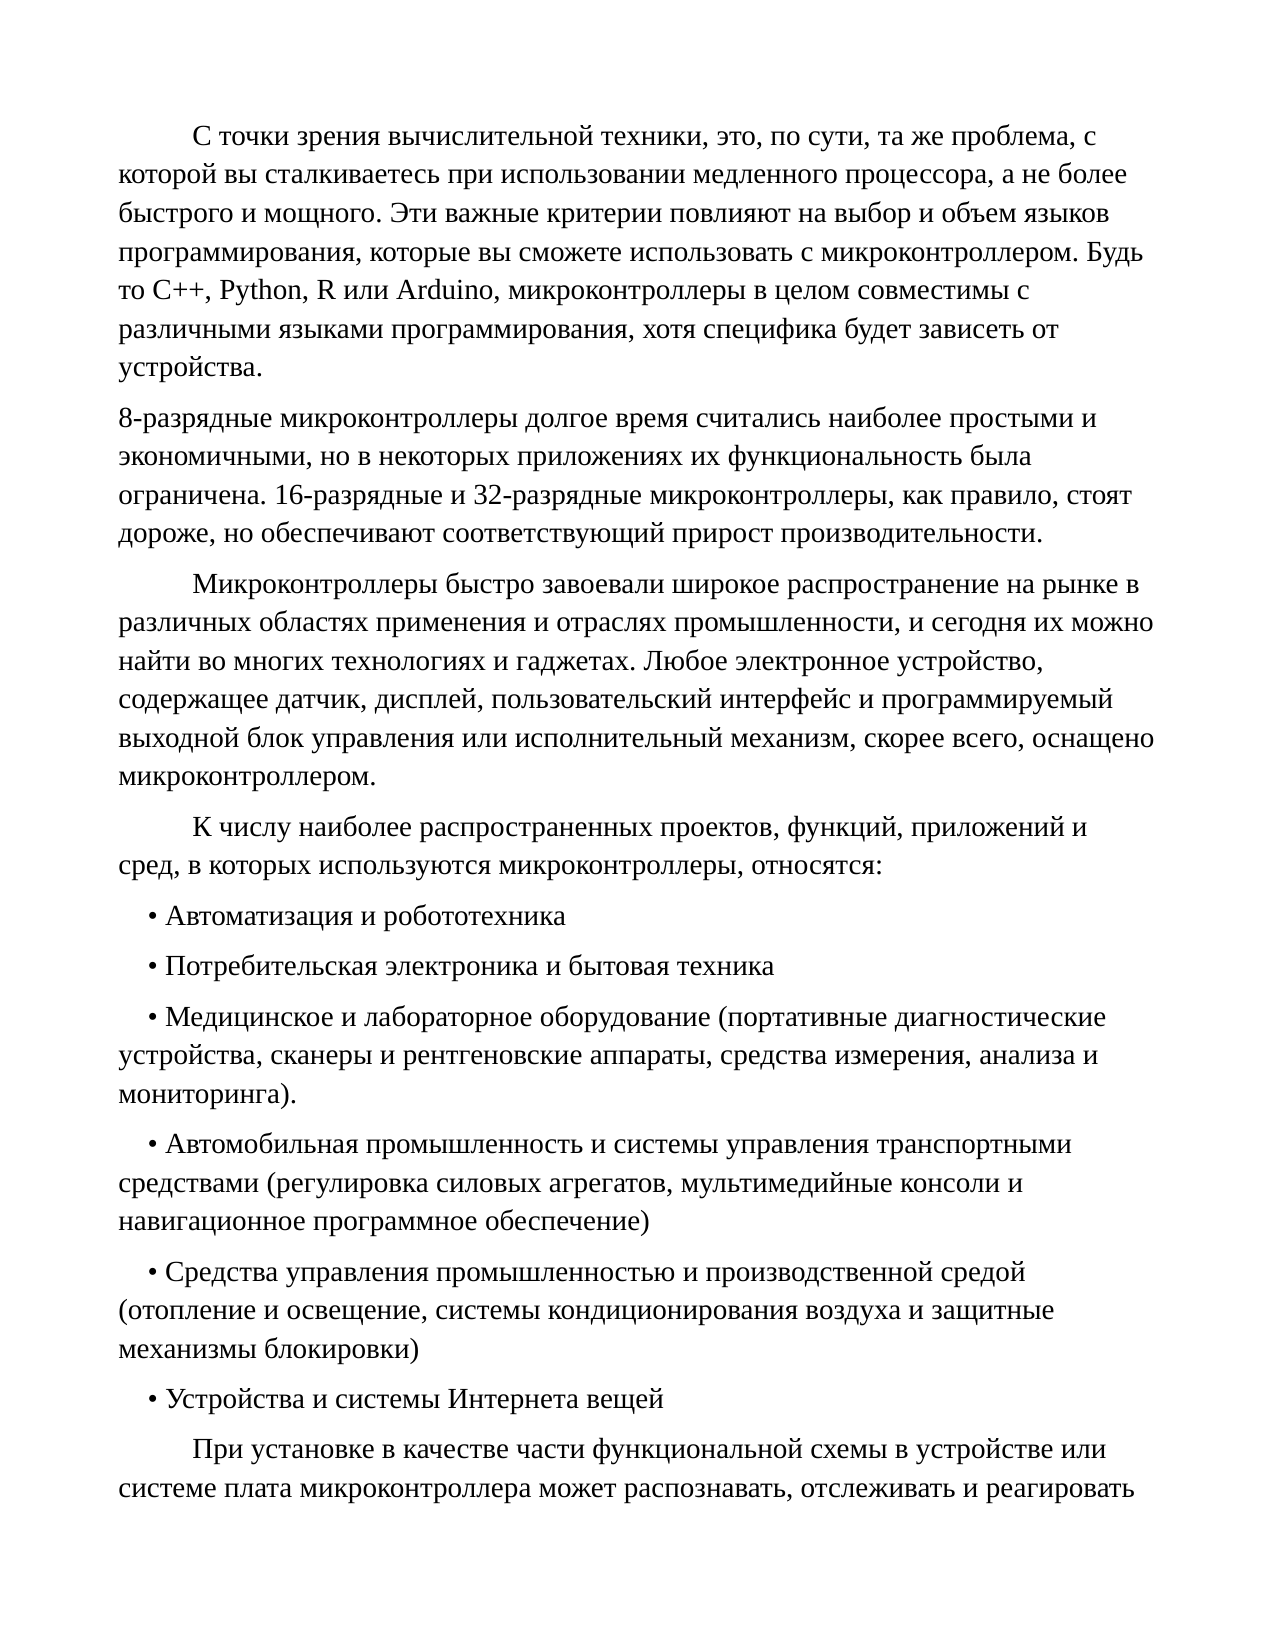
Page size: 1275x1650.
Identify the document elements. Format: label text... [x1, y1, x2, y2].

text • Потребительская электроника и бытовая техника [118, 948, 1157, 982]
text Микроконтроллеры быстро завоевали широкое распространение на рынке в различных областях применения и отраслях промышленности, и сегодня их можно найти во многих технологиях и гаджетах. Любое электронное устройство, содержащее датчик, дисплей, пользовательский интерфейс и программируемый выходной блок управления или исполнительный механизм, скорее всего, оснащено микроконтроллером. [118, 566, 1157, 792]
text При установке в качестве части функциональной схемы в устройстве или системе плата микроконтроллера может распознавать, отслеживать и реагировать [118, 1432, 1157, 1504]
text • Автомобильная промышленность и системы управления транспортными средствами (регулировка силовых агрегатов, мультимедийные консоли и навигационное программное обеспечение) [118, 1126, 1157, 1237]
text • Средства управления промышленностью и производственной средой (отопление и освещение, системы кондиционирования воздуха и защитные механизмы блокировки) [118, 1254, 1157, 1364]
text К числу наиболее распространенных проектов, функций, приложений и сред, в которых используются микроконтроллеры, относятся: [118, 809, 1157, 881]
text • Медицинское и лабораторное оборудование (портативные диагностические устройства, сканеры и рентгеновские аппараты, средства измерения, анализа и мониторинга). [118, 999, 1157, 1109]
text • Автоматизация и робототехника [118, 898, 1157, 931]
text 8-разрядные микроконтроллеры долгое время считались наиболее простыми и экономичными, но в некоторых приложениях их функциональность была ограничена. 16-разрядные и 32-разрядные микроконтроллеры, как правило, стоят дороже, но обеспечивают соответствующий прирост производительности. [118, 400, 1157, 549]
text • Устройства и системы Интернета вещей [118, 1381, 1157, 1415]
text С точки зрения вычислительной техники, это, по сути, та же проблема, с которой вы сталкиваетесь при использовании медленного процессора, а не более быстрого и мощного. Эти важные критерии повлияют на выбор и объем языков программирования, которые вы сможете использовать с микроконтроллером. Будь то C++, Python, R или Arduino, микроконтроллеры в целом совместимы с различными языками программирования, хотя специфика будет зависеть от устройства. [118, 118, 1157, 383]
